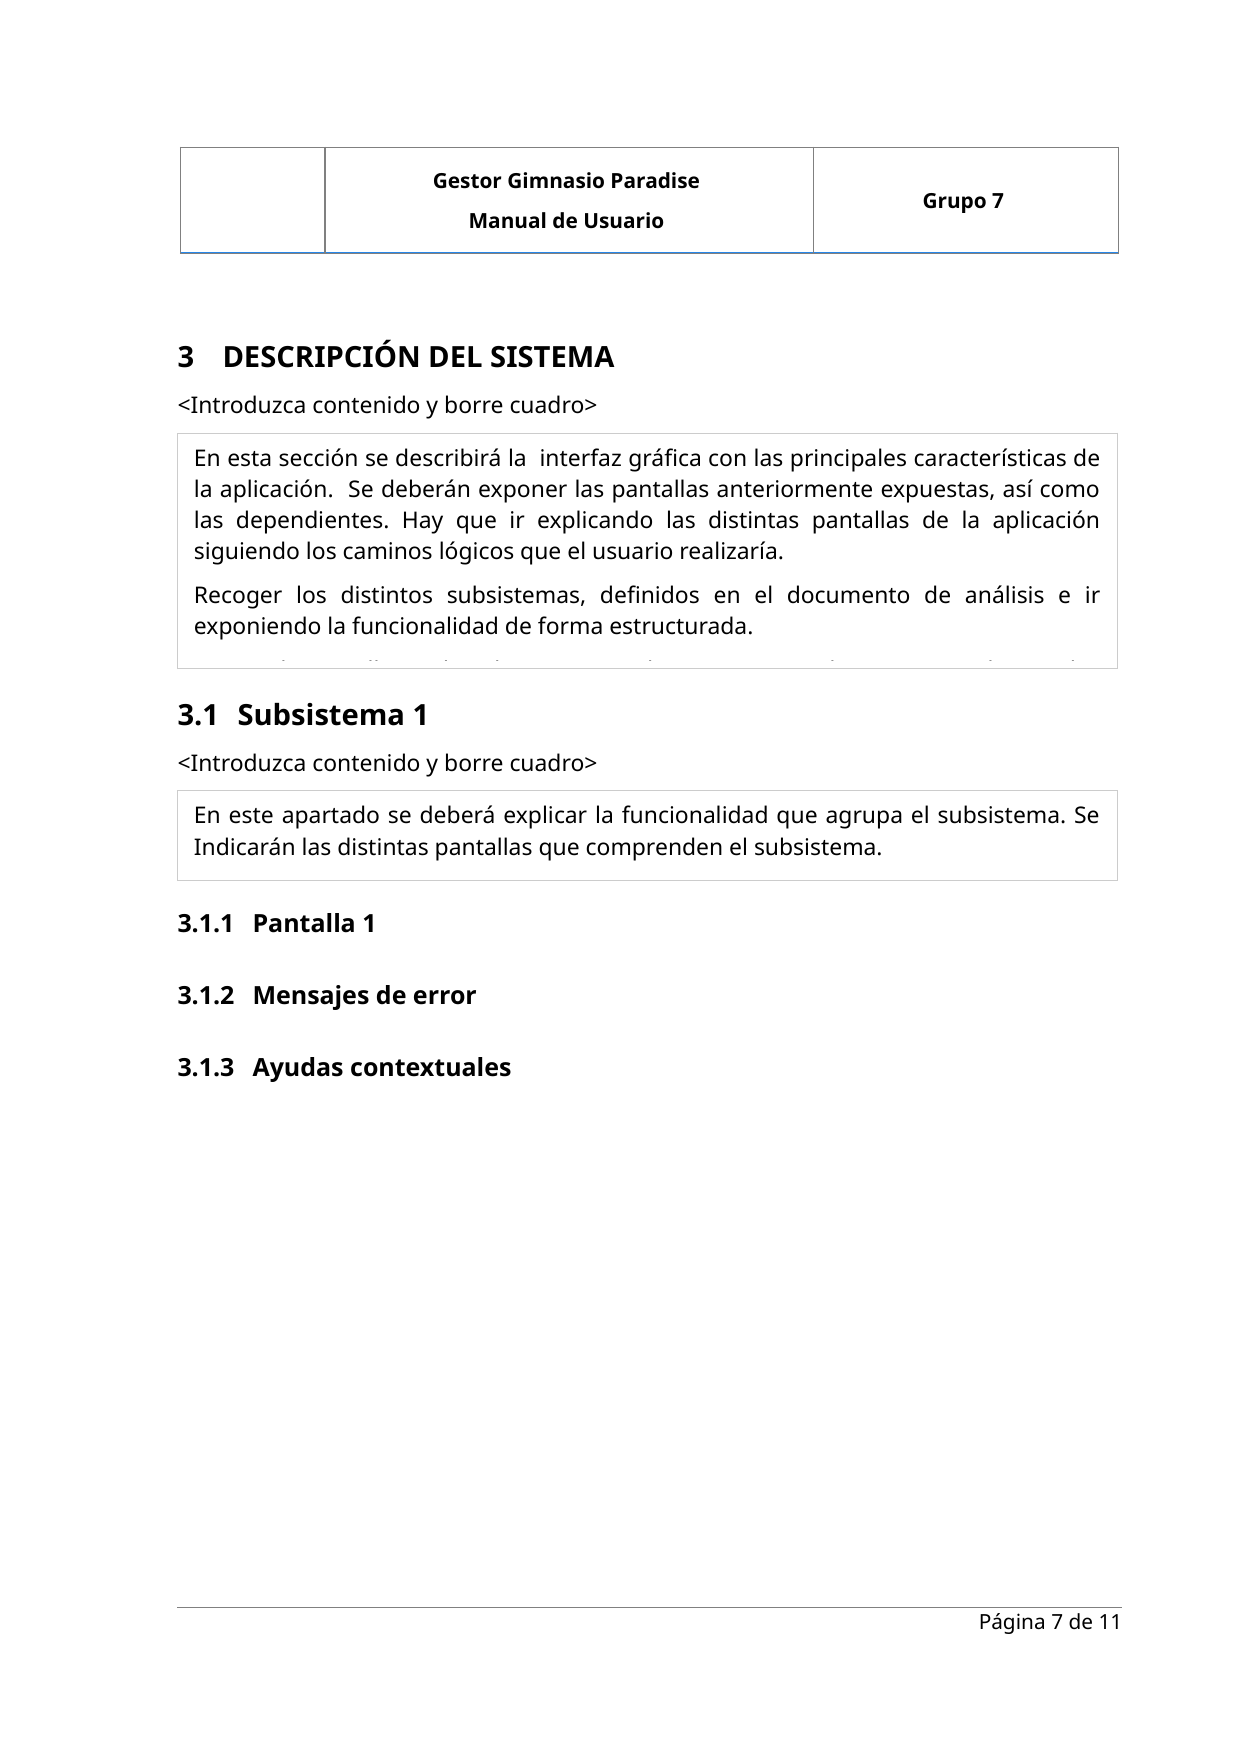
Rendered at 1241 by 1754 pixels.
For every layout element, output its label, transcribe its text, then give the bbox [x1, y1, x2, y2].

text <Introduzca contenido y borre cuadro> [177, 747, 1122, 778]
text En esta sección se describirá la interfaz gráfica con las principales características de la aplicación. Se deberán exponer las pantallas anteriormente expuestas, así como las dependientes. Hay que ir explicando las distintas pantallas de la aplicación siguiendo los caminos lógicos que el usuario realizaría. [194, 441, 1101, 566]
subtitle Mensajes de error [177, 978, 1122, 1012]
subtitle Subsistema 1 [177, 694, 1122, 734]
text Recoger los distintos subsistemas, definidos en el documento de análisis e ir exponiendo la funcionalidad de forma estructurada. [194, 579, 1101, 641]
text Para cada pantalla, explicar los mensajes de error que pueden aparecer y las ayudas contextuales que aparecen. [194, 654, 1101, 660]
subtitle Ayudas contextuales [177, 1049, 1122, 1083]
subtitle DESCRIPCIÓN DEL SISTEMA [177, 336, 1122, 376]
text En este apartado se deberá explicar la funcionalidad que agrupa el subsistema. Se Indicarán las distintas pantallas que comprenden el subsistema. [194, 799, 1101, 862]
subtitle Pantalla 1 [177, 906, 1122, 940]
text <Introduzca contenido y borre cuadro> [177, 389, 1122, 420]
